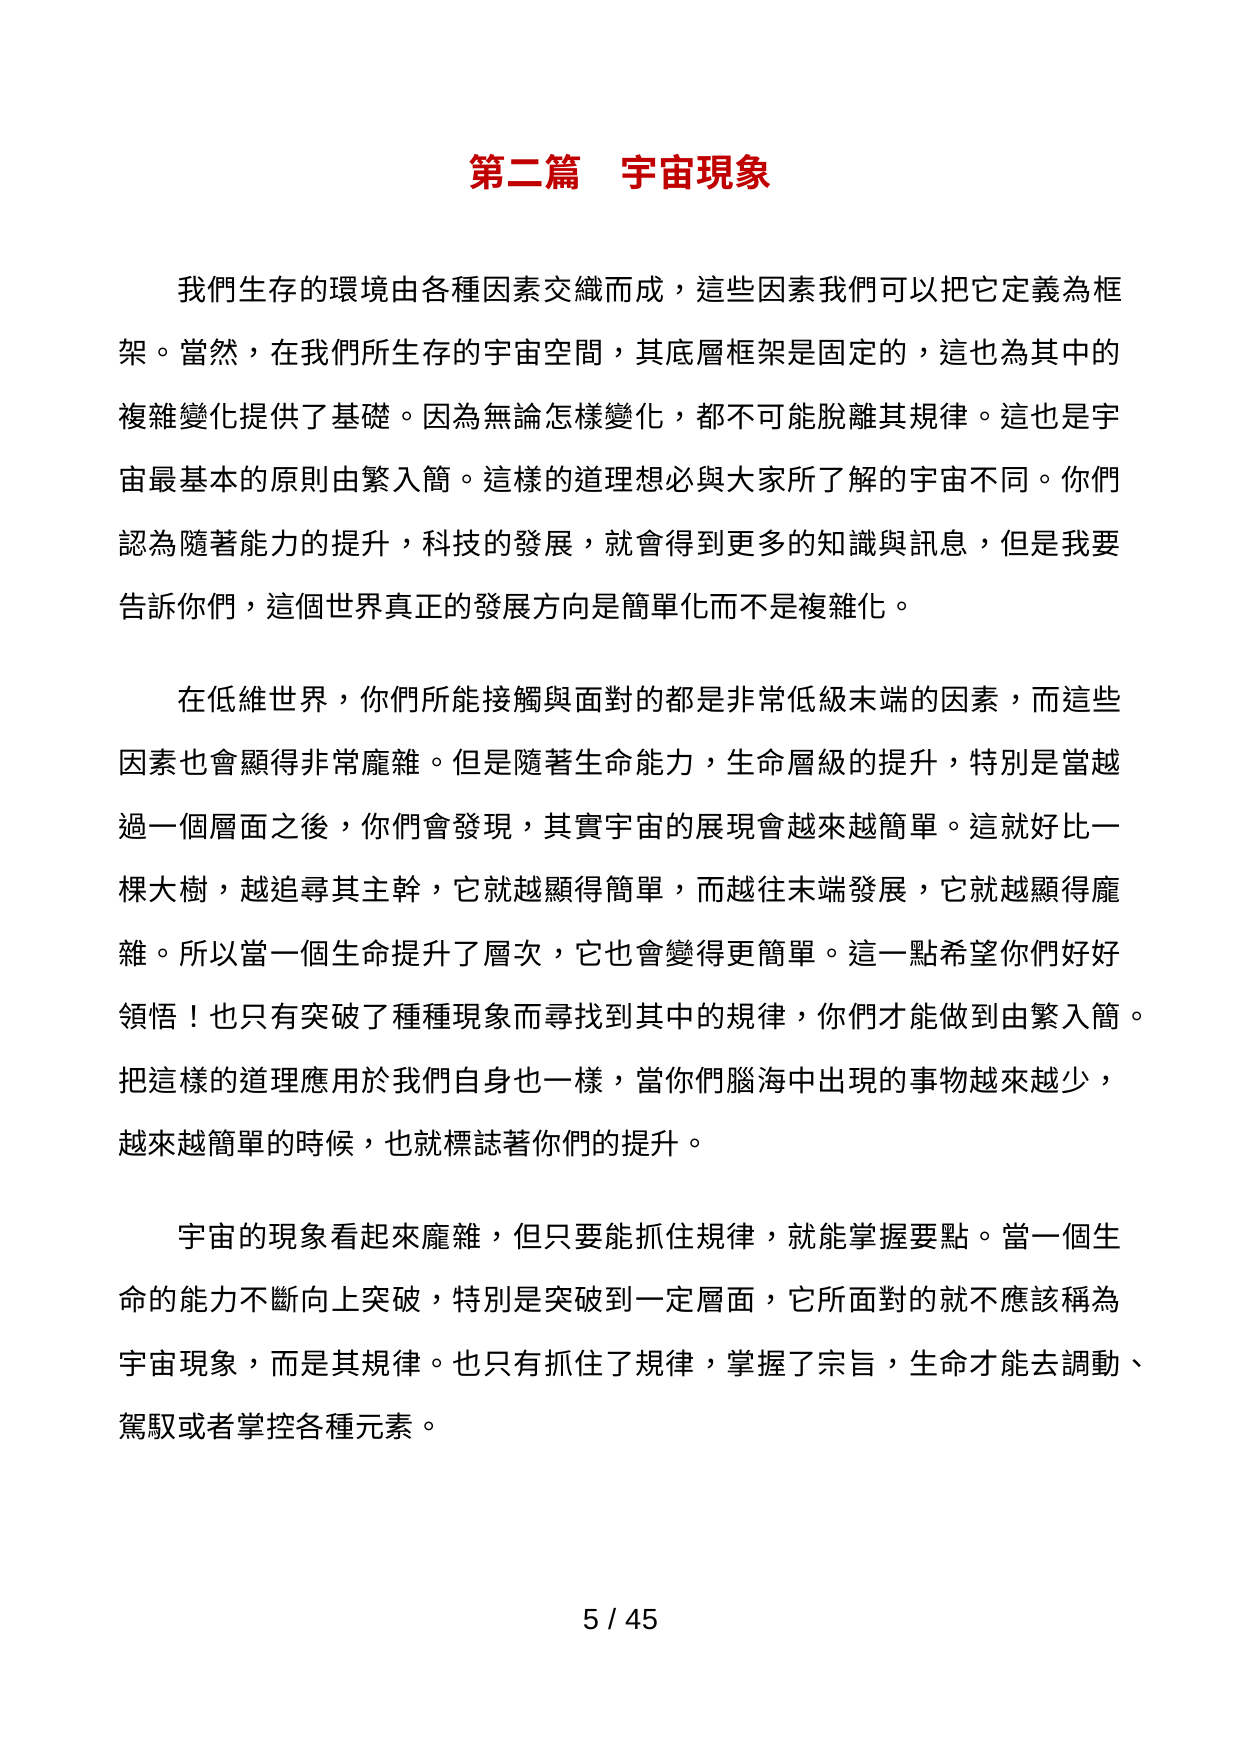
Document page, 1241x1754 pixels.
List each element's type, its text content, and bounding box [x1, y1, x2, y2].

subtitle 第二篇 宇宙現象 [118, 143, 1122, 197]
text 我們生存的環境由各種因素交織而成，這些因素我們可以把它定義為框架。當然，在我們所生存的宇宙空間，其底層框架是固定的，這也為其中的複雜變化提供了基礎。因為無論怎樣變化，都不可能脫離其規律。這也是宇宙最基本的原則由繁入簡。這樣的道理想必與大家所了解的宇宙不同。你們認為隨著能力的提升，科技的發展，就會得到更多的知識與訊息，但是我要告訴你們，這個世界真正的發展方向是簡單化而不是複雜化。 [118, 266, 1122, 626]
text 宇宙的現象看起來龐雜，但只要能抓住規律，就能掌握要點。當一個生命的能力不斷向上突破，特別是突破到一定層面，它所面對的就不應該稱為宇宙現象，而是其規律。也只有抓住了規律，掌握了宗旨，生命才能去調動、駕馭或者掌控各種元素。 [118, 1213, 1122, 1446]
text 在低維世界，你們所能接觸與面對的都是非常低級末端的因素，而這些因素也會顯得非常龐雜。但是隨著生命能力，生命層級的提升，特別是當越過一個層面之後，你們會發現，其實宇宙的展現會越來越簡單。這就好比一棵大樹，越追尋其主幹，它就越顯得簡單，而越往末端發展，它就越顯得龐雜。所以當一個生命提升了層次，它也會變得更簡單。這一點希望你們好好領悟！也只有突破了種種現象而尋找到其中的規律，你們才能做到由繁入簡。把這樣的道理應用於我們自身也一樣，當你們腦海中出現的事物越來越少，越來越簡單的時候，也就標誌著你們的提升。 [118, 677, 1122, 1163]
